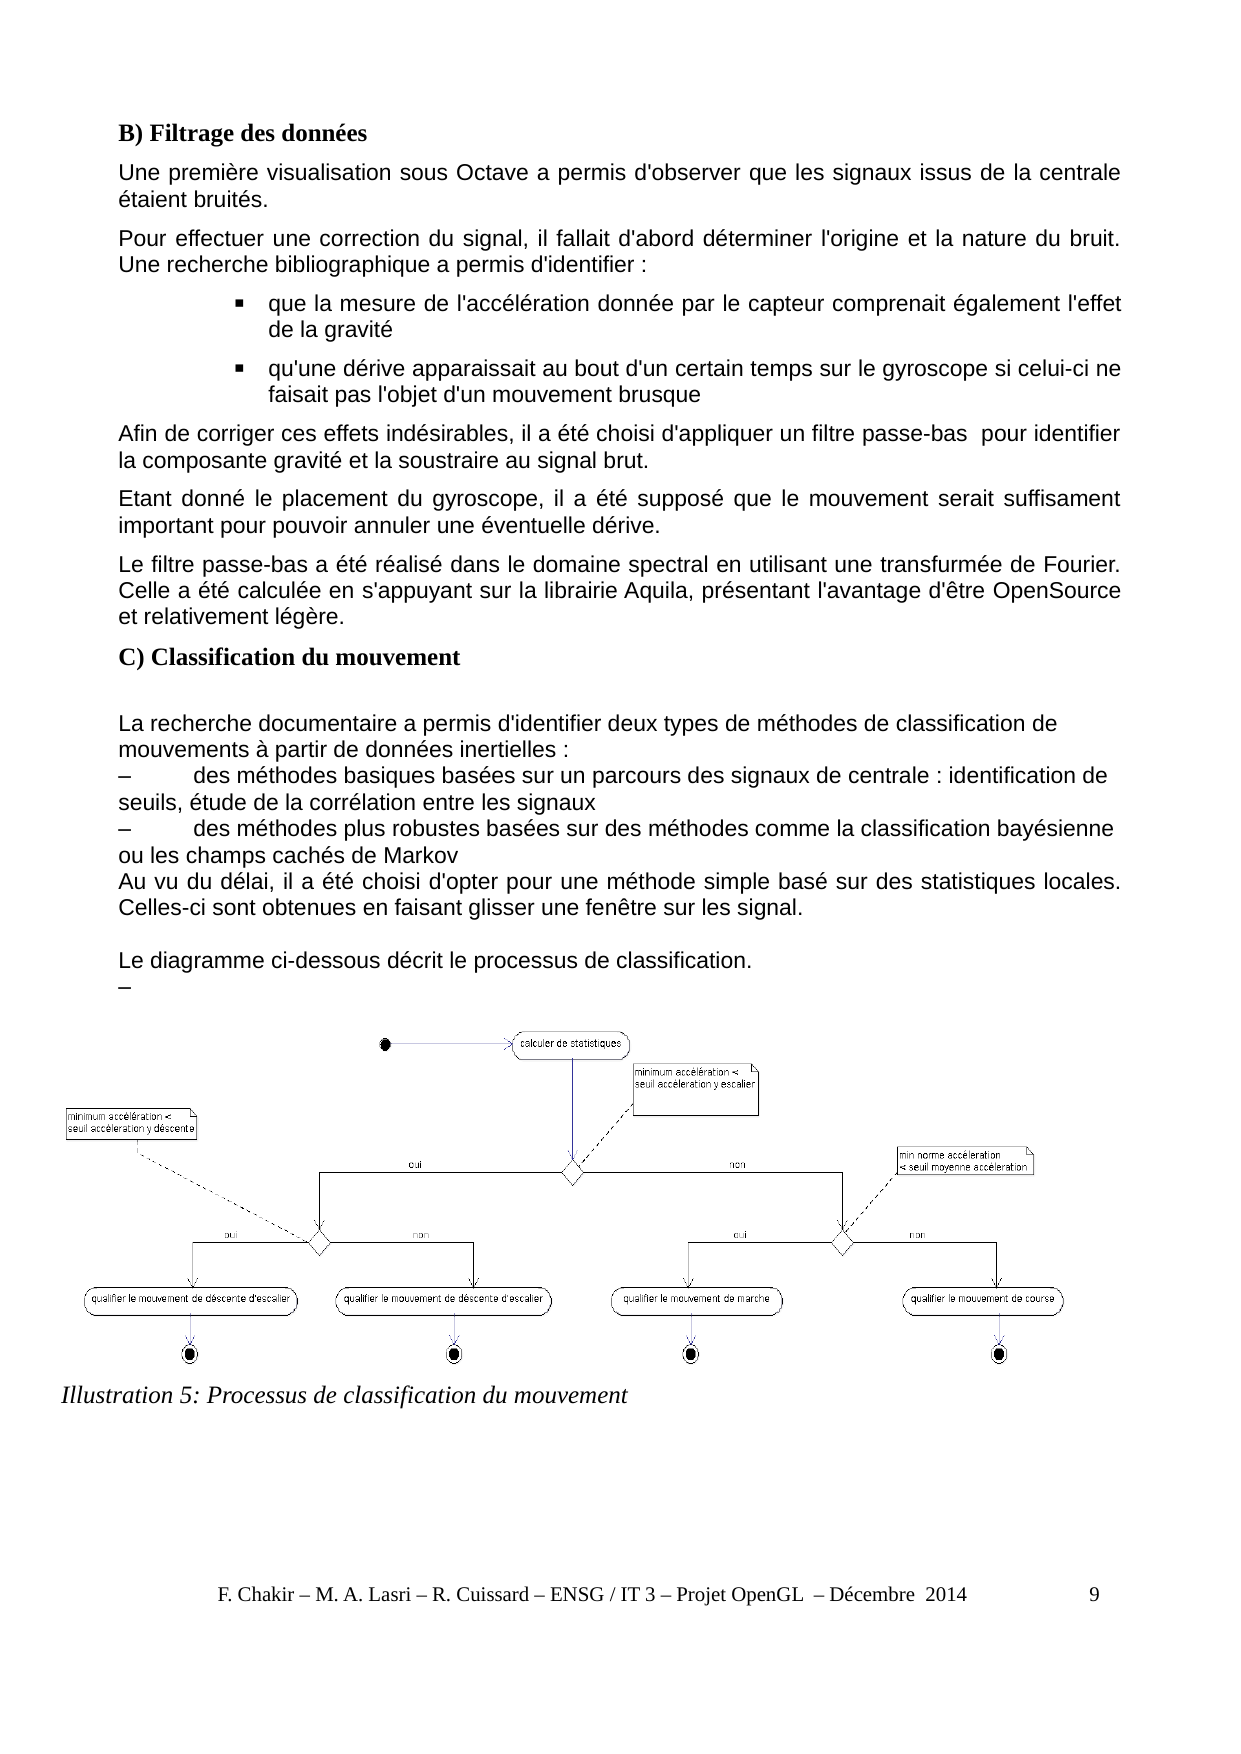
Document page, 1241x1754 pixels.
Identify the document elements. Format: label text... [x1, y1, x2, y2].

text Afin de corriger ces effets indésirables, il a été choisi d'appliquer un filtre passe-bas pour identifier la composante gravité et la soustraire au signal brut. [118, 420, 1122, 473]
list B) Filtrage des données [7, 118, 1122, 147]
list Une première visualisation sous Octave a permis d'observer que les signaux issus de la centrale étaient bruités. [7, 159, 1122, 212]
list Au vu du délai, il a été choisi d'opter pour une méthode simple basé sur des statistiques locales. Celles-ci sont obtenues en faisant glisser une fenêtre sur les signal. [118, 868, 1122, 921]
text Illustration 5: Processus de classification du mouvement [61, 1012, 1179, 1408]
list des méthodes basiques basées sur un parcours des signaux de centrale : identification de seuils, étude de la corrélation entre les signaux [118, 762, 1122, 815]
list des méthodes plus robustes basées sur des méthodes comme la classification bayésienne ou les champs cachés de Markov [118, 815, 1122, 868]
text Le filtre passe-bas a été réalisé dans le domaine spectral en utilisant une transfurmée de Fourier. Celle a été calculée en s'appuyant sur la librairie Aquila, présentant l'avantage d'être OpenSource et relativement légère. [118, 551, 1122, 630]
list Pour effectuer une correction du signal, il fallait d'abord déterminer l'origine et la nature du bruit. Une recherche bibliographique a permis d'identifier : [7, 224, 1122, 277]
list que la mesure de l'accélération donnée par le capteur comprenait également l'effet de la gravité [231, 290, 1122, 342]
text La recherche documentaire a permis d'identifier deux types de méthodes de classification de mouvements à partir de données inertielles : [118, 710, 1122, 762]
list Le diagramme ci-dessous décrit le processus de classification. [118, 947, 1122, 973]
text Etant donné le placement du gyroscope, il a été supposé que le mouvement serait suffisament important pour pouvoir annuler une éventuelle dérive. [118, 485, 1122, 538]
list qu'une dérive apparaissait au bout d'un certain temps sur le gyroscope si celui-ci ne faisait pas l'objet d'un mouvement brusque [231, 355, 1122, 408]
text C) Classification du mouvement [118, 642, 1122, 671]
picture [61, 1012, 1065, 1380]
